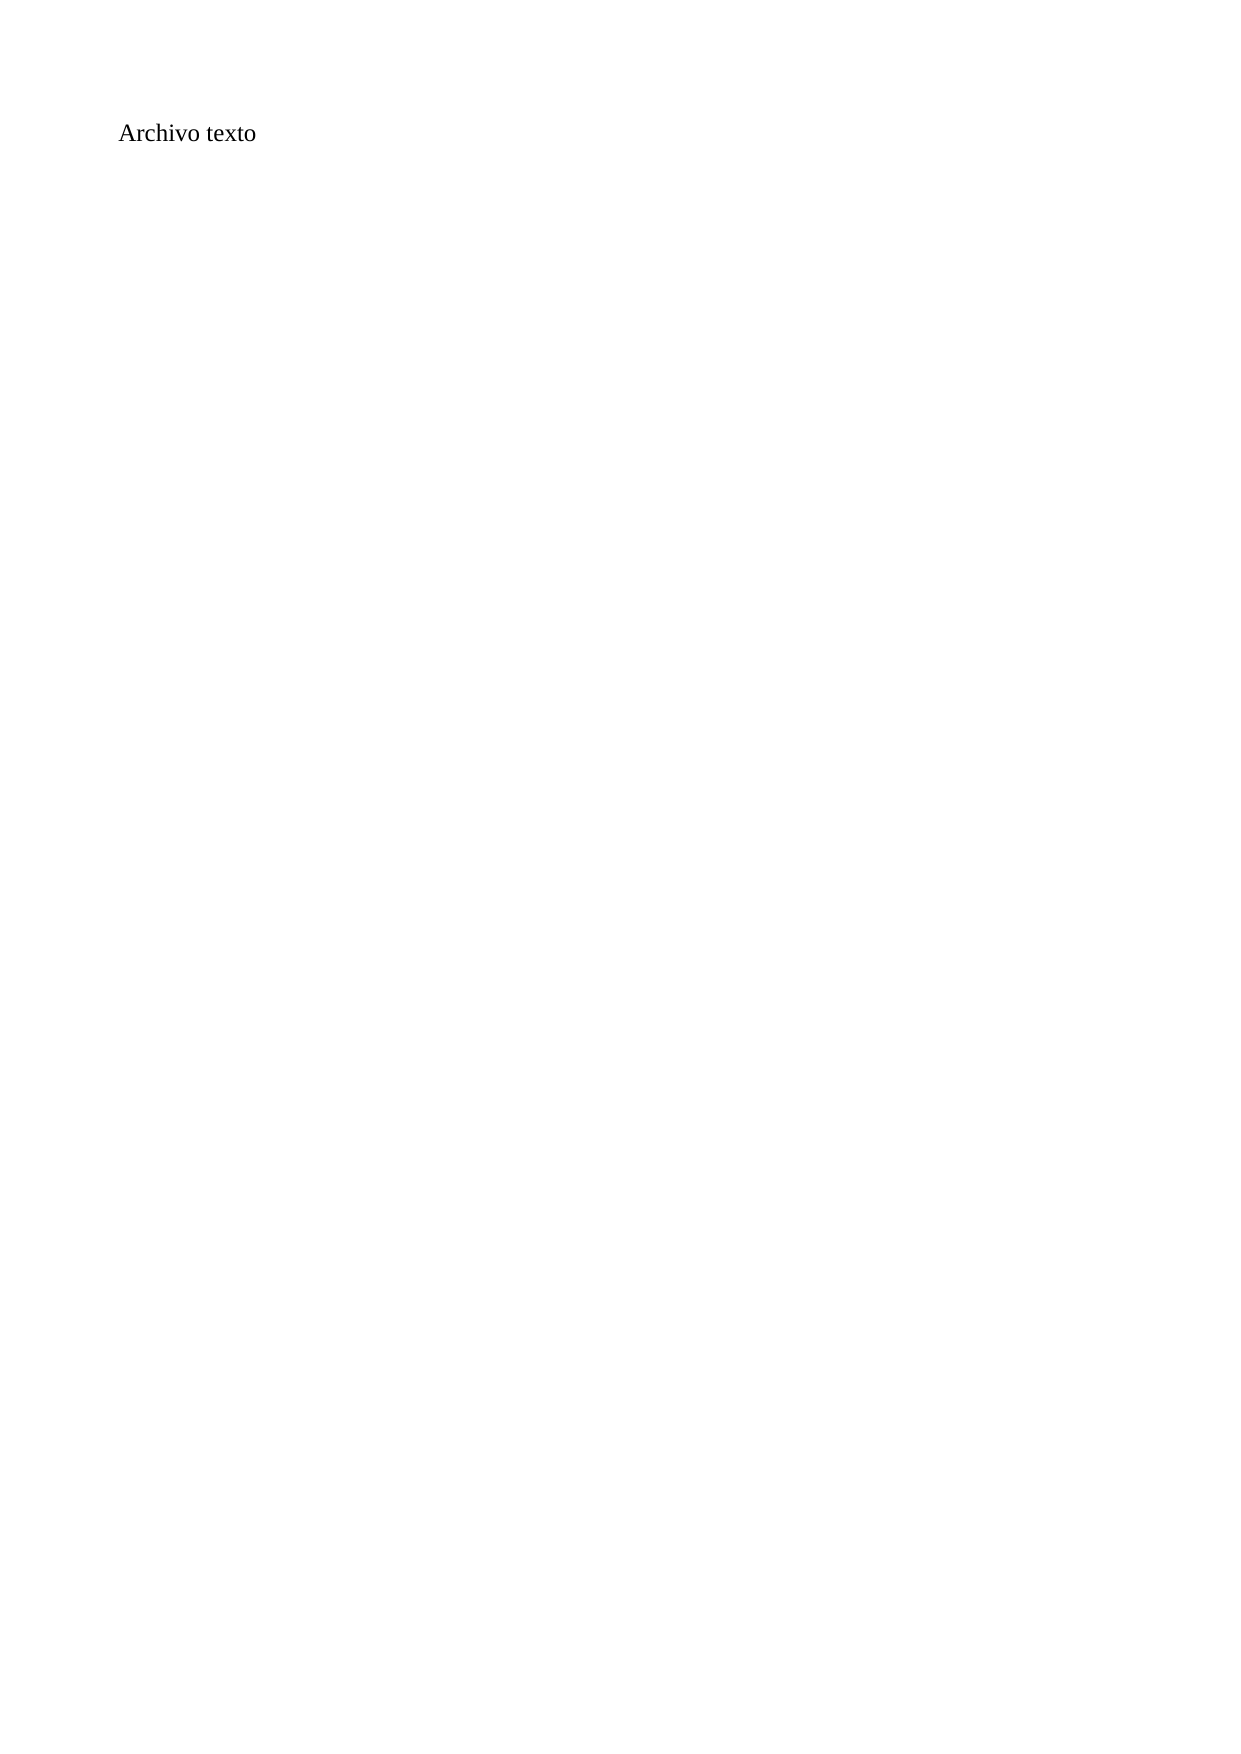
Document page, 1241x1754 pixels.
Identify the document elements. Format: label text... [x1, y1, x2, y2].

text Archivo texto [118, 118, 1122, 147]
